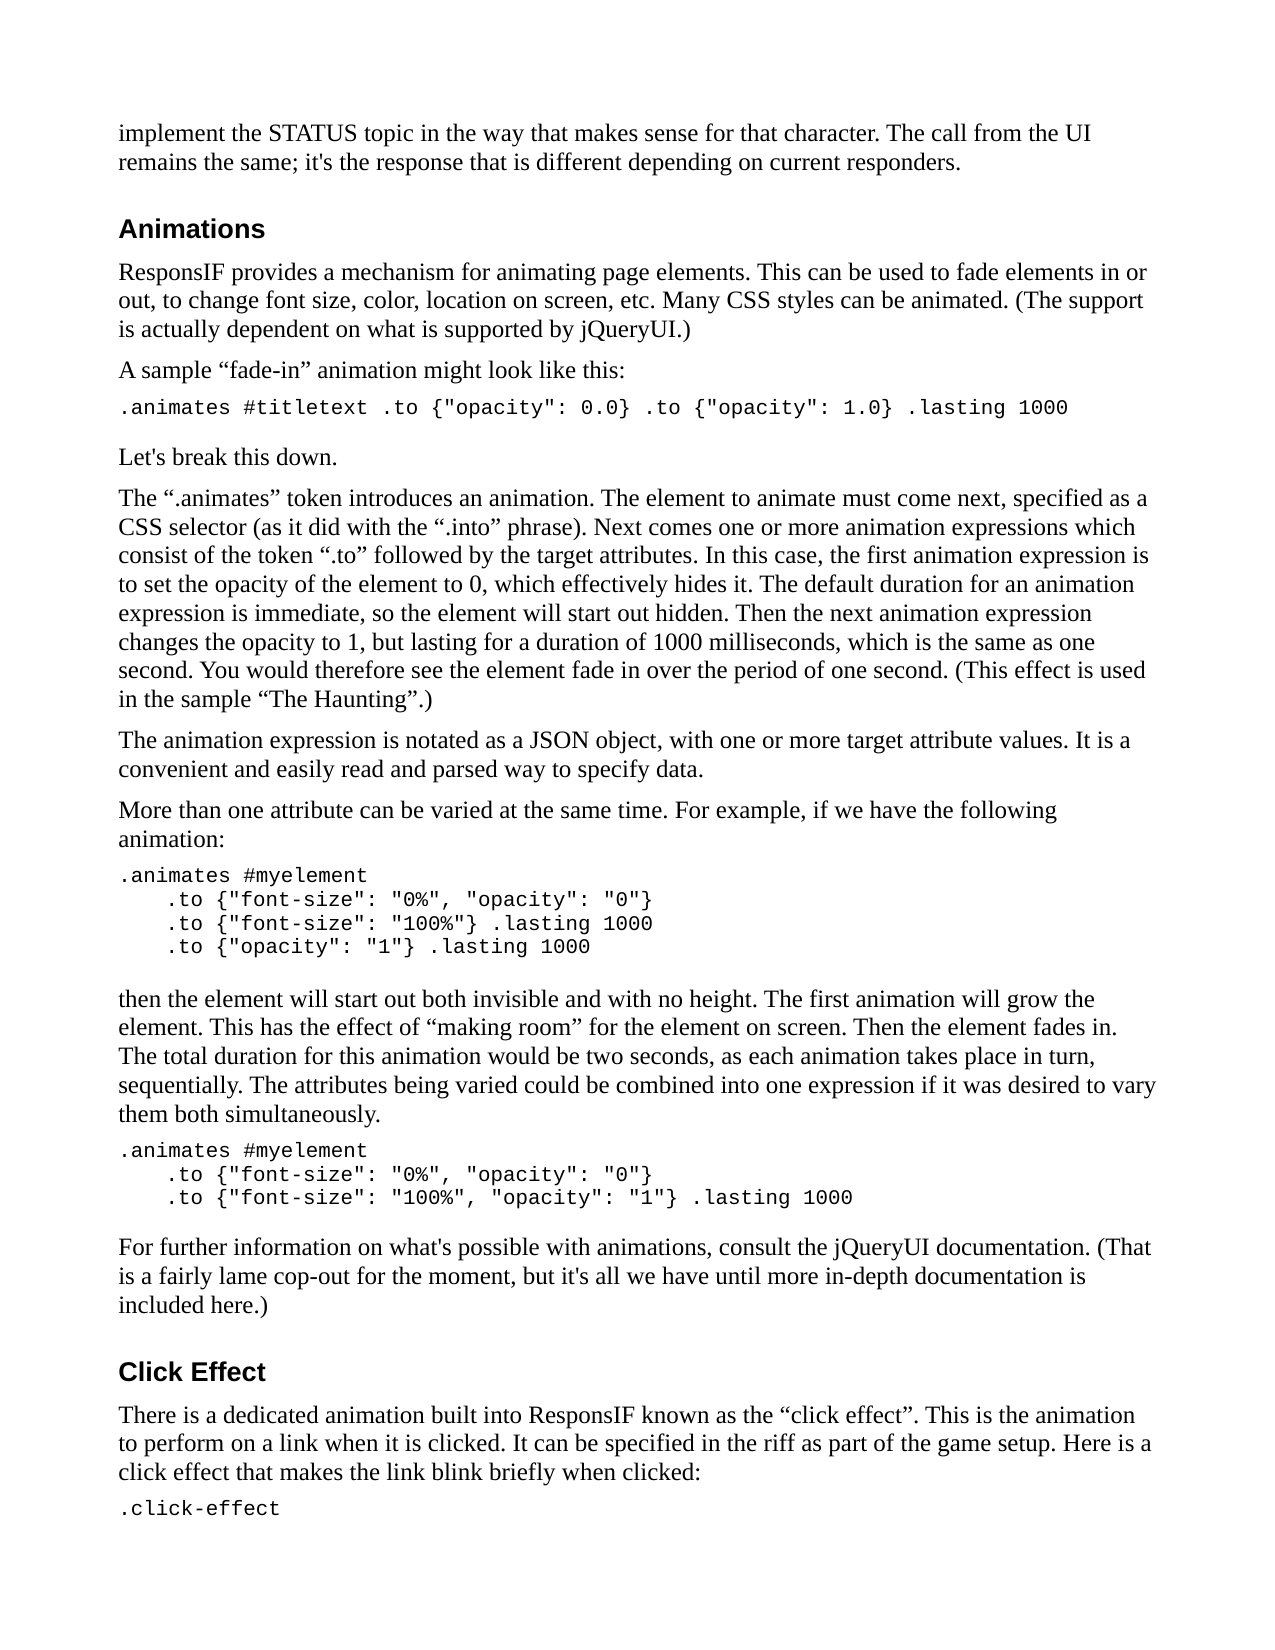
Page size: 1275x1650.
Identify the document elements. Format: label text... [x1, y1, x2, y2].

text ResponsIF provides a mechanism for animating page elements. This can be used to fade elements in or out, to change font size, color, location on screen, etc. Many CSS styles can be animated. (The support is actually dependent on what is supported by jQueryUI.) [118, 257, 1157, 343]
text .animates #myelement [118, 1140, 1157, 1164]
text .to {"font-size": "0%", "opacity": "0"} [118, 889, 1157, 913]
text .to {"font-size": "100%"} .lasting 1000 [118, 913, 1157, 936]
text For further information on what's possible with animations, consult the jQueryUI documentation. (That is a fairly lame cop-out for the moment, but it's all we have until more in-depth documentation is included here.) [118, 1232, 1157, 1318]
subtitle Click Effect [118, 1356, 1157, 1387]
text .animates #myelement [118, 866, 1157, 889]
text implement the STATUS topic in the way that makes sense for that character. The call from the UI remains the same; it's the response that is different depending on current responders. [118, 118, 1157, 176]
text .to {"font-size": "0%", "opacity": "0"} [118, 1164, 1157, 1187]
text .to {"font-size": "100%", "opacity": "1"} .lasting 1000 [118, 1187, 1157, 1211]
text The animation expression is notated as a JSON object, with one or more target attribute values. It is a convenient and easily read and parsed way to specify data. [118, 726, 1157, 783]
text .click-effect [118, 1498, 1157, 1522]
text .animates #titletext .to {"opacity": 0.0} .to {"opacity": 1.0} .lasting 1000 [118, 397, 1157, 421]
text then the element will start out both invisible and with no height. The first animation will grow the element. This has the effect of “making room” for the element on screen. Then the element fades in. The total duration for this animation would be two seconds, as each animation takes place in turn, sequentially. The attributes being varied could be combined into one expression if it was desired to vary them both simultaneously. [118, 984, 1157, 1127]
text More than one attribute can be varied at the same time. For example, if we have the following animation: [118, 796, 1157, 853]
text .to {"opacity": "1"} .lasting 1000 [118, 936, 1157, 960]
text Let's break this down. [118, 442, 1157, 471]
subtitle Animations [118, 213, 1157, 244]
text A sample “fade-in” animation might look like this: [118, 356, 1157, 384]
text The “.animates” token introduces an animation. The element to animate must come next, specified as a CSS selector (as it did with the “.into” phrase). Next comes one or more animation expressions which consist of the token “.to” followed by the target attributes. In this case, the first animation expression is to set the opacity of the element to 0, which effectively hides it. The default duration for an animation expression is immediate, so the element will start out hidden. Then the next animation expression changes the opacity to 1, but lasting for a duration of 1000 milliseconds, which is the same as one second. You would therefore see the element fade in over the period of one second. (This effect is used in the sample “The Haunting”.) [118, 483, 1157, 713]
text There is a dedicated animation built into ResponsIF known as the “click effect”. This is the animation to perform on a link when it is clicked. It can be specified in the riff as part of the game setup. Here is a click effect that makes the link blink briefly when clicked: [118, 1400, 1157, 1486]
